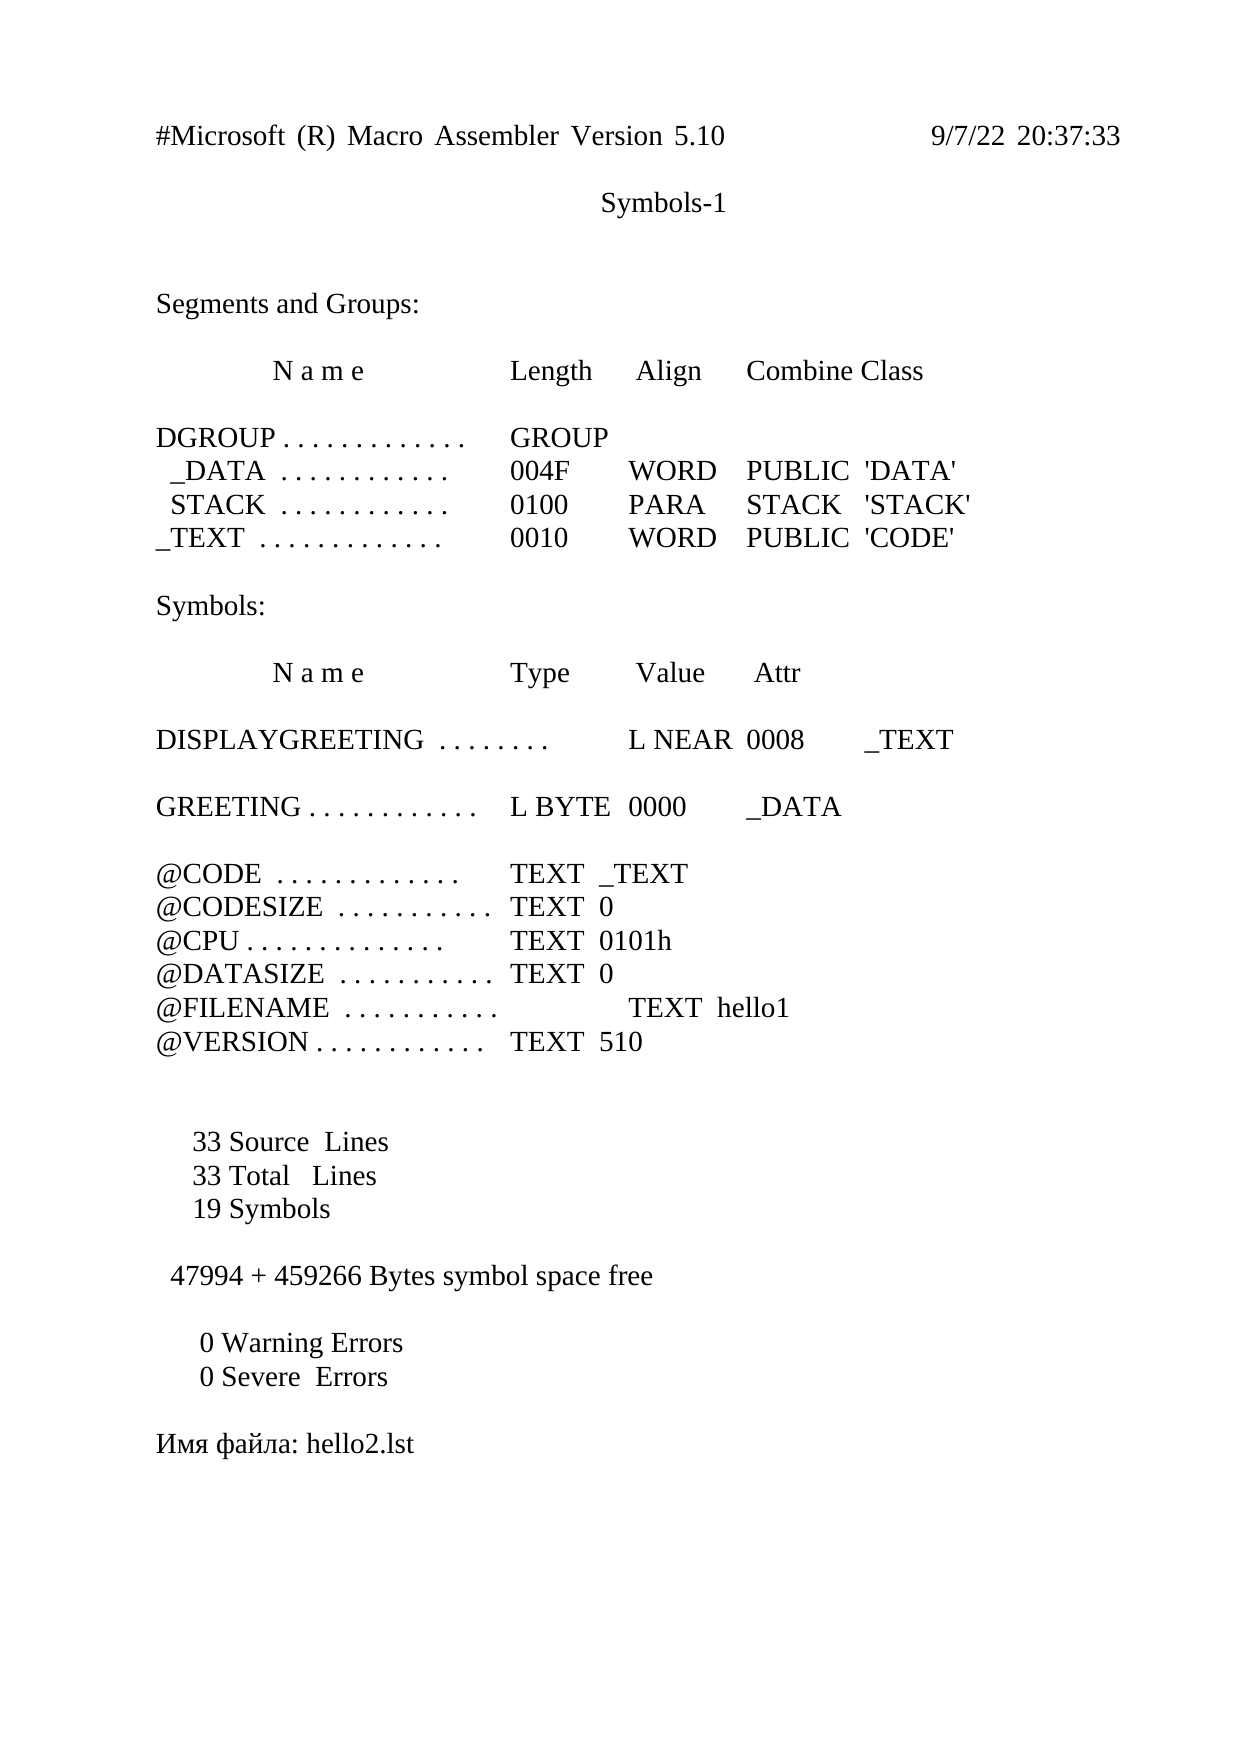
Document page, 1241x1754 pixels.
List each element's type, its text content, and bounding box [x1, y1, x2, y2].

text N a m e Length Align Combine Class [156, 353, 1122, 386]
text 47994 + 459266 Bytes symbol space free [156, 1258, 1122, 1292]
text @DATASIZE . . . . . . . . . . . TEXT 0 [156, 957, 1122, 990]
text N a m e Type Value Attr [156, 655, 1122, 688]
text @CODESIZE . . . . . . . . . . . TEXT 0 [156, 889, 1122, 923]
text 33 Total Lines [156, 1158, 1122, 1191]
text Segments and Groups: [156, 286, 1122, 319]
text 0 Severe Errors [156, 1359, 1122, 1393]
text DISPLAYGREETING . . . . . . . . L NEAR 0008 _TEXT [156, 722, 1122, 755]
text GREETING . . . . . . . . . . . . L BYTE 0000 _DATA [156, 789, 1122, 822]
text Symbols: [156, 588, 1122, 621]
text @CPU . . . . . . . . . . . . . . TEXT 0101h [156, 923, 1122, 957]
text Symbols-1 [156, 185, 1122, 219]
text @FILENAME . . . . . . . . . . . TEXT hello1 [156, 990, 1122, 1024]
text @CODE . . . . . . . . . . . . . TEXT _TEXT [156, 856, 1122, 889]
text Имя файла: hello2.lst [156, 1426, 1122, 1460]
text 0 Warning Errors [156, 1326, 1122, 1359]
text _TEXT . . . . . . . . . . . . . 0010 WORD PUBLIC 'CODE' [156, 521, 1122, 554]
text DGROUP . . . . . . . . . . . . . GROUP [156, 420, 1122, 453]
text @VERSION . . . . . . . . . . . . TEXT 510 [156, 1024, 1122, 1057]
text STACK . . . . . . . . . . . . 0100 PARA STACK 'STACK' [156, 487, 1122, 521]
text 33 Source Lines [156, 1124, 1122, 1158]
text 19 Symbols [156, 1191, 1122, 1225]
text _DATA . . . . . . . . . . . . 004F WORD PUBLIC 'DATA' [156, 453, 1122, 487]
text #Microsoft (R) Macro Assembler Version 5.10 9/7/22 20:37:33 [156, 118, 1122, 185]
